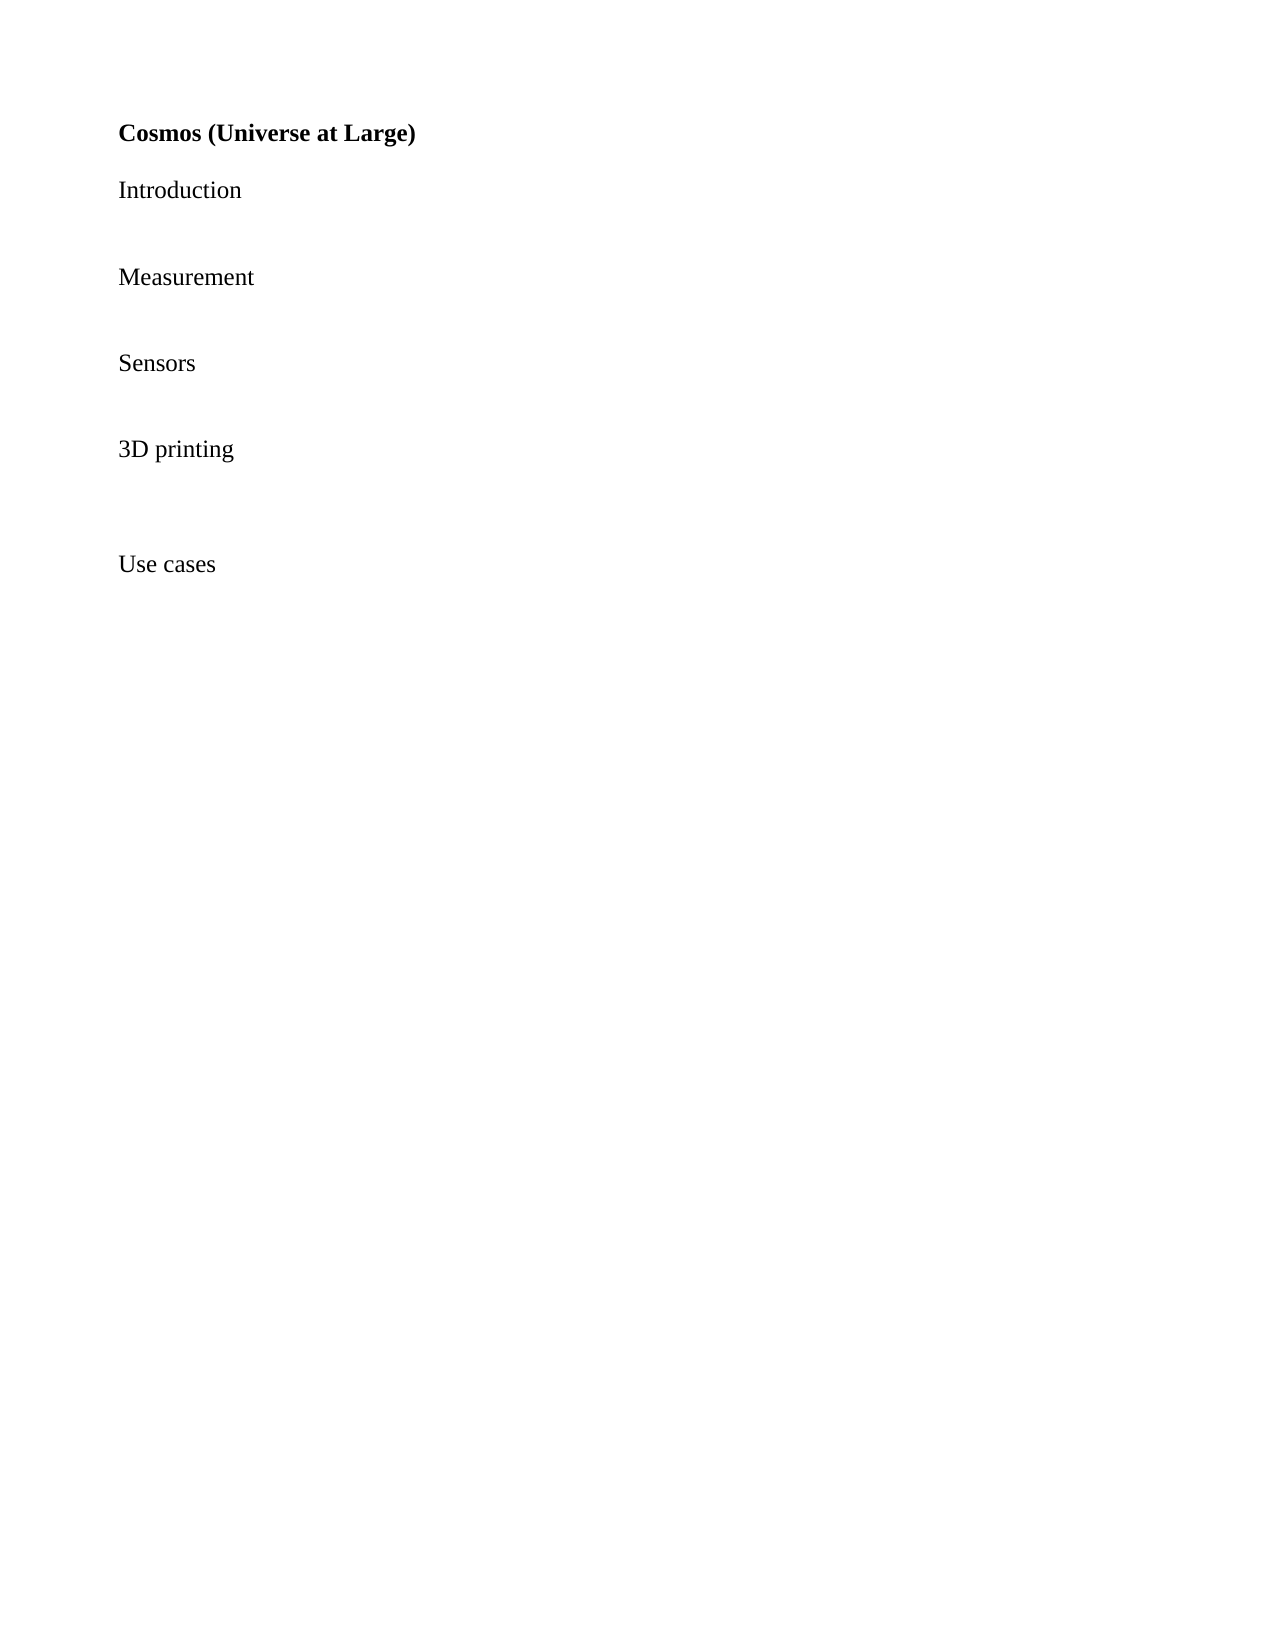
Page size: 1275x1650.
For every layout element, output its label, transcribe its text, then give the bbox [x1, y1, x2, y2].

text Cosmos (Universe at Large) [118, 118, 1157, 147]
text Measurement [118, 262, 1157, 291]
text Use cases [118, 521, 1157, 578]
text Sensors [118, 348, 1157, 377]
text Introduction [118, 176, 1157, 204]
text 3D printing [118, 434, 1157, 463]
